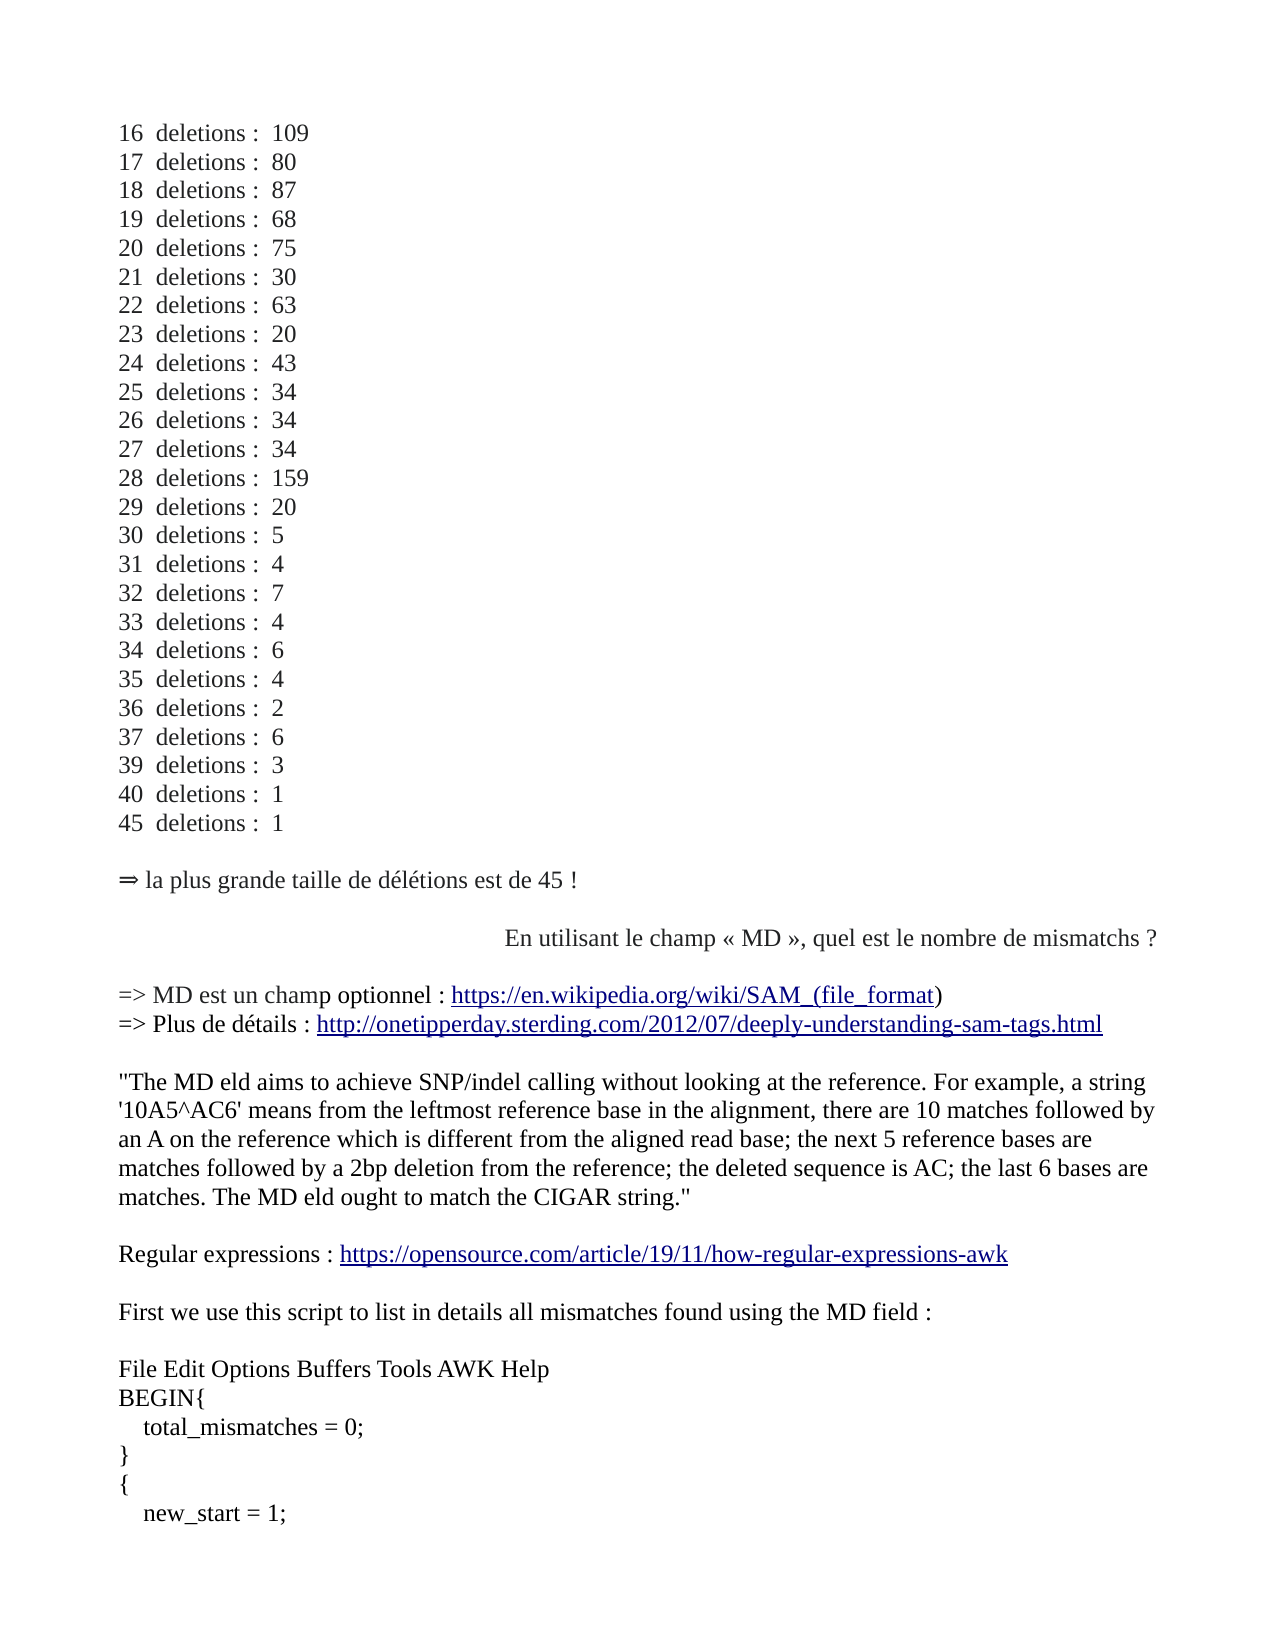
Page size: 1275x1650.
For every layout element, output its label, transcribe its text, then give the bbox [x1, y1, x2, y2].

text 32 deletions : 7 [118, 578, 1157, 607]
text => Plus de détails : http://onetipperday.sterding.com/2012/07/deeply-understanding-sam-tags.html [118, 1009, 1157, 1038]
text 26 deletions : 34 [118, 406, 1157, 434]
text 33 deletions : 4 [118, 607, 1157, 636]
text => MD est un champ optionnel : https://en.wikipedia.org/wiki/SAM_(file_format) [118, 981, 1157, 1009]
text 23 deletions : 20 [118, 319, 1157, 348]
text 27 deletions : 34 [118, 434, 1157, 463]
text 19 deletions : 68 [118, 204, 1157, 233]
text 37 deletions : 6 [118, 722, 1157, 751]
text 24 deletions : 43 [118, 348, 1157, 377]
text 30 deletions : 5 [118, 521, 1157, 549]
text total_mismatches = 0; [118, 1412, 1157, 1441]
text 36 deletions : 2 [118, 693, 1157, 722]
text "The MD eld aims to achieve SNP/indel calling without looking at the reference. For example, a string '10A5^AC6' means from the leftmost reference base in the alignment, there are 10 matches followed by an A on the reference which is different from the aligned read base; the next 5 reference bases are matches followed by a 2bp deletion from the reference; the deleted sequence is AC; the last 6 bases are matches. The MD eld ought to match the CIGAR string." [118, 1067, 1157, 1211]
text ⇒ la plus grande taille de délétions est de 45 ! [118, 866, 1157, 894]
text { [118, 1469, 1157, 1498]
text BEGIN{ [118, 1383, 1157, 1412]
text 40 deletions : 1 [118, 779, 1157, 808]
text 28 deletions : 159 [118, 463, 1157, 492]
text 31 deletions : 4 [118, 549, 1157, 578]
text 35 deletions : 4 [118, 664, 1157, 693]
text First we use this script to list in details all mismatches found using the MD field : [118, 1297, 1157, 1326]
text new_start = 1; [118, 1498, 1157, 1527]
text En utilisant le champ « MD », quel est le nombre de mismatchs ? [118, 923, 1157, 952]
text File Edit Options Buffers Tools AWK Help [118, 1354, 1157, 1383]
text 22 deletions : 63 [118, 291, 1157, 319]
text 20 deletions : 75 [118, 233, 1157, 262]
text Regular expressions : https://opensource.com/article/19/11/how-regular-expressions-awk [118, 1239, 1157, 1268]
text 17 deletions : 80 [118, 147, 1157, 176]
text 16 deletions : 109 [118, 118, 1157, 147]
text 34 deletions : 6 [118, 636, 1157, 664]
text 18 deletions : 87 [118, 176, 1157, 204]
text } [118, 1441, 1157, 1469]
text 45 deletions : 1 [118, 808, 1157, 837]
text 21 deletions : 30 [118, 262, 1157, 291]
text 39 deletions : 3 [118, 751, 1157, 779]
text 25 deletions : 34 [118, 377, 1157, 406]
text 29 deletions : 20 [118, 492, 1157, 521]
